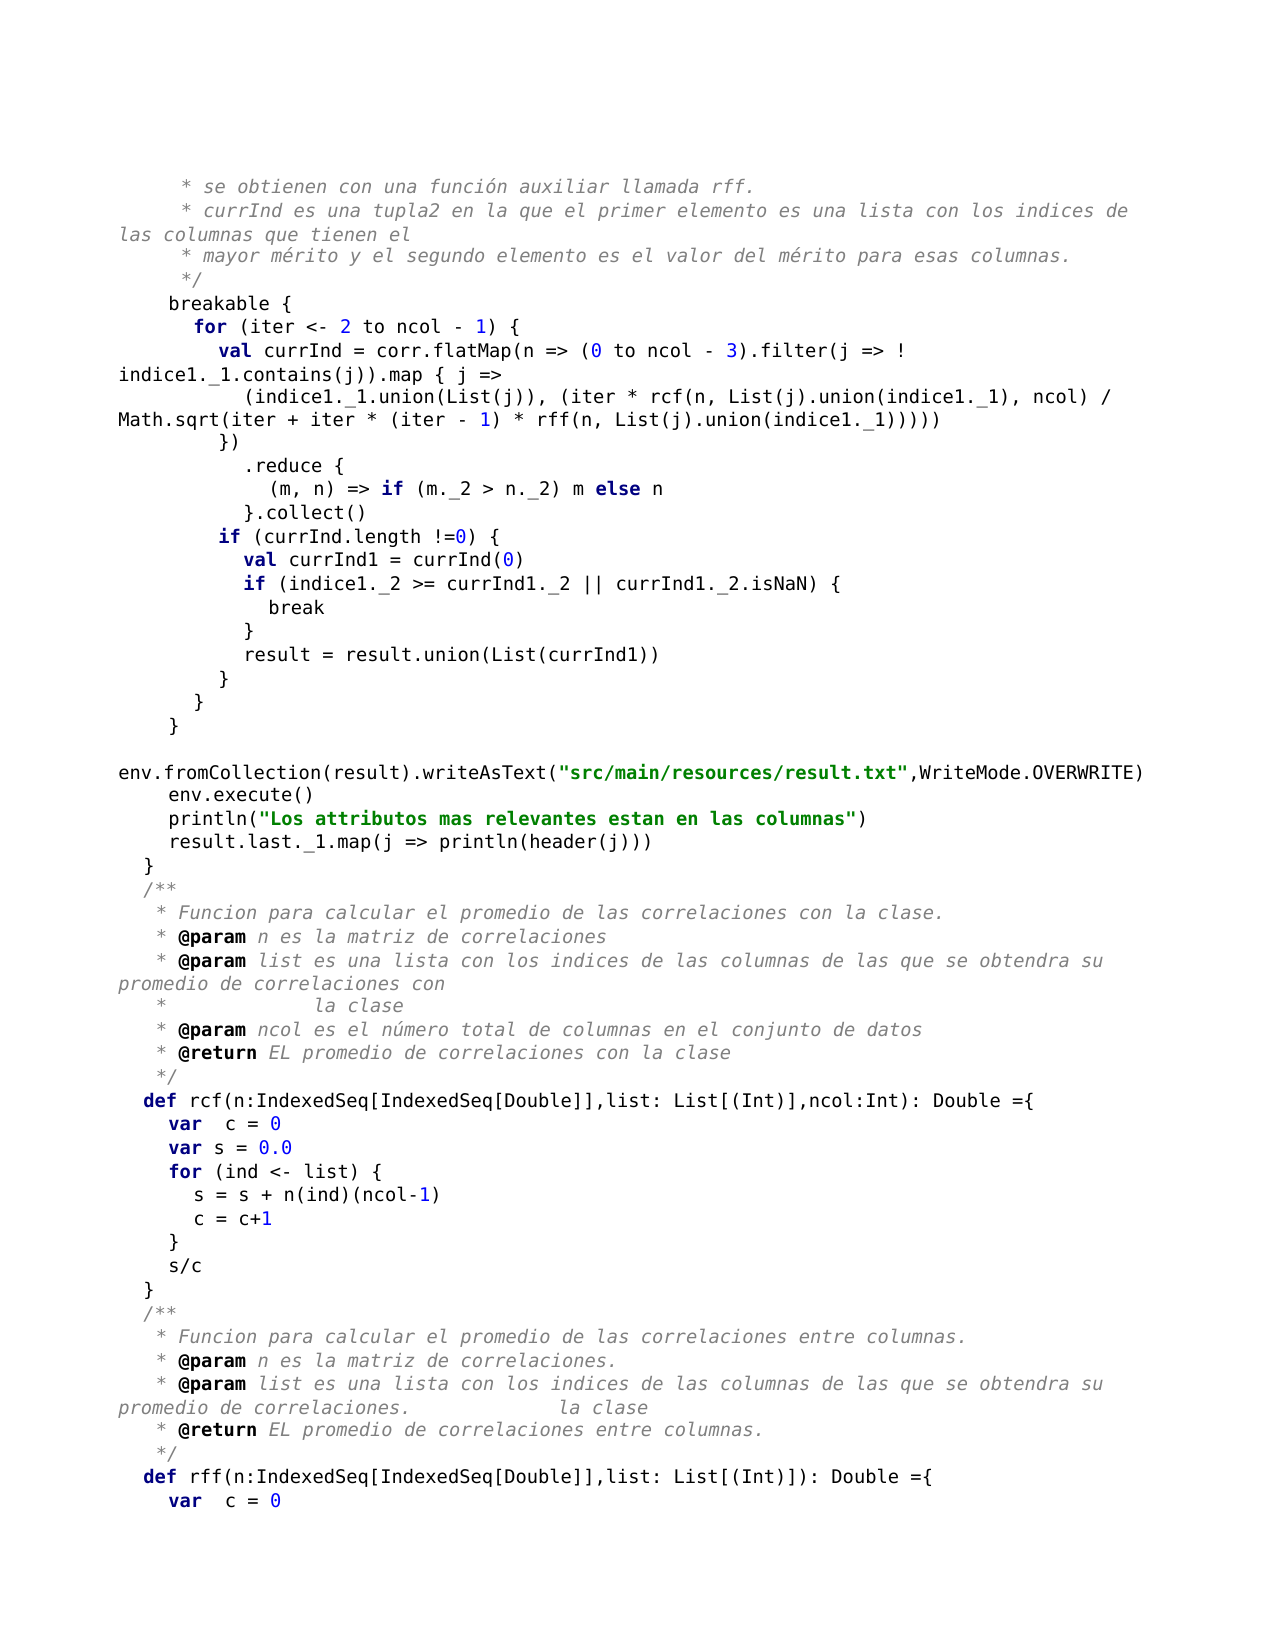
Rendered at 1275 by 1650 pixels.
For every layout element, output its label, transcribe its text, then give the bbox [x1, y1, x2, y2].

text env.execute() [118, 784, 1157, 808]
text println("Los attributos mas relevantes estan en las columnas") [118, 808, 1157, 831]
text var s = 0.0 [118, 1137, 1157, 1161]
text * @param list es una lista con los indices de las columnas de las que se obtendra su promedio de correlaciones con [118, 949, 1157, 995]
text * @return EL promedio de correlaciones con la clase [118, 1042, 1157, 1066]
text val currInd1 = currInd(0) [118, 549, 1157, 573]
text } [118, 1279, 1157, 1302]
text } [118, 715, 1157, 738]
text * Funcion para calcular el promedio de las correlaciones entre columnas. [118, 1326, 1157, 1350]
text */ [118, 269, 1157, 293]
text * @param ncol es el número total de columnas en el conjunto de datos [118, 1019, 1157, 1042]
text * @param n es la matriz de correlaciones [118, 926, 1157, 949]
text /** [118, 1302, 1157, 1326]
text breakable { [118, 293, 1157, 316]
text * currInd es una tupla2 en la que el primer elemento es una lista con los indices de las columnas que tienen el [118, 200, 1157, 246]
text }.collect() [118, 502, 1157, 526]
text if (indice1._2 >= currInd1._2 || currInd1._2.isNaN) { [118, 573, 1157, 597]
text break [118, 597, 1157, 620]
text var c = 0 [118, 1490, 1157, 1513]
text } [118, 668, 1157, 691]
text def rcf(n:IndexedSeq[IndexedSeq[Double]],list: List[(Int)],ncol:Int): Double ={ [118, 1090, 1157, 1113]
text * @param list es una lista con los indices de las columnas de las que se obtendra su promedio de correlaciones. la clase [118, 1373, 1157, 1419]
text s = s + n(ind)(ncol-1) [118, 1184, 1157, 1208]
text }) [118, 431, 1157, 455]
text (indice1._1.union(List(j)), (iter * rcf(n, List(j).union(indice1._1), ncol) / Math.sqrt(iter + iter * (iter - 1) * rff(n, List(j).union(indice1._1))))) [118, 386, 1157, 431]
text * @return EL promedio de correlaciones entre columnas. [118, 1419, 1157, 1443]
text for (iter <- 2 to ncol - 1) { [118, 316, 1157, 340]
text } [118, 620, 1157, 644]
text * la clase [118, 995, 1157, 1019]
text (m, n) => if (m._2 > n._2) m else n [118, 478, 1157, 502]
text s/c [118, 1255, 1157, 1279]
text } [118, 691, 1157, 715]
text result.last._1.map(j => println(header(j))) [118, 831, 1157, 855]
text * se obtienen con una función auxiliar llamada rff. [118, 176, 1157, 200]
text c = c+1 [118, 1208, 1157, 1232]
text val currInd = corr.flatMap(n => (0 to ncol - 3).filter(j => !indice1._1.contains(j)).map { j => [118, 340, 1157, 386]
text var c = 0 [118, 1113, 1157, 1137]
text * mayor mérito y el segundo elemento es el valor del mérito para esas columnas. [118, 246, 1157, 269]
text */ [118, 1066, 1157, 1090]
text for (ind <- list) { [118, 1161, 1157, 1184]
text if (currInd.length !=0) { [118, 526, 1157, 549]
text def rff(n:IndexedSeq[IndexedSeq[Double]],list: List[(Int)]): Double ={ [118, 1466, 1157, 1490]
text } [118, 855, 1157, 879]
text result = result.union(List(currInd1)) [118, 644, 1157, 668]
text /** [118, 879, 1157, 902]
text env.fromCollection(result).writeAsText("src/main/resources/result.txt",WriteMode.OVERWRITE) [118, 738, 1157, 784]
text .reduce { [118, 455, 1157, 478]
text } [118, 1232, 1157, 1255]
text * @param n es la matriz de correlaciones. [118, 1350, 1157, 1373]
text */ [118, 1443, 1157, 1466]
text * Funcion para calcular el promedio de las correlaciones con la clase. [118, 902, 1157, 926]
